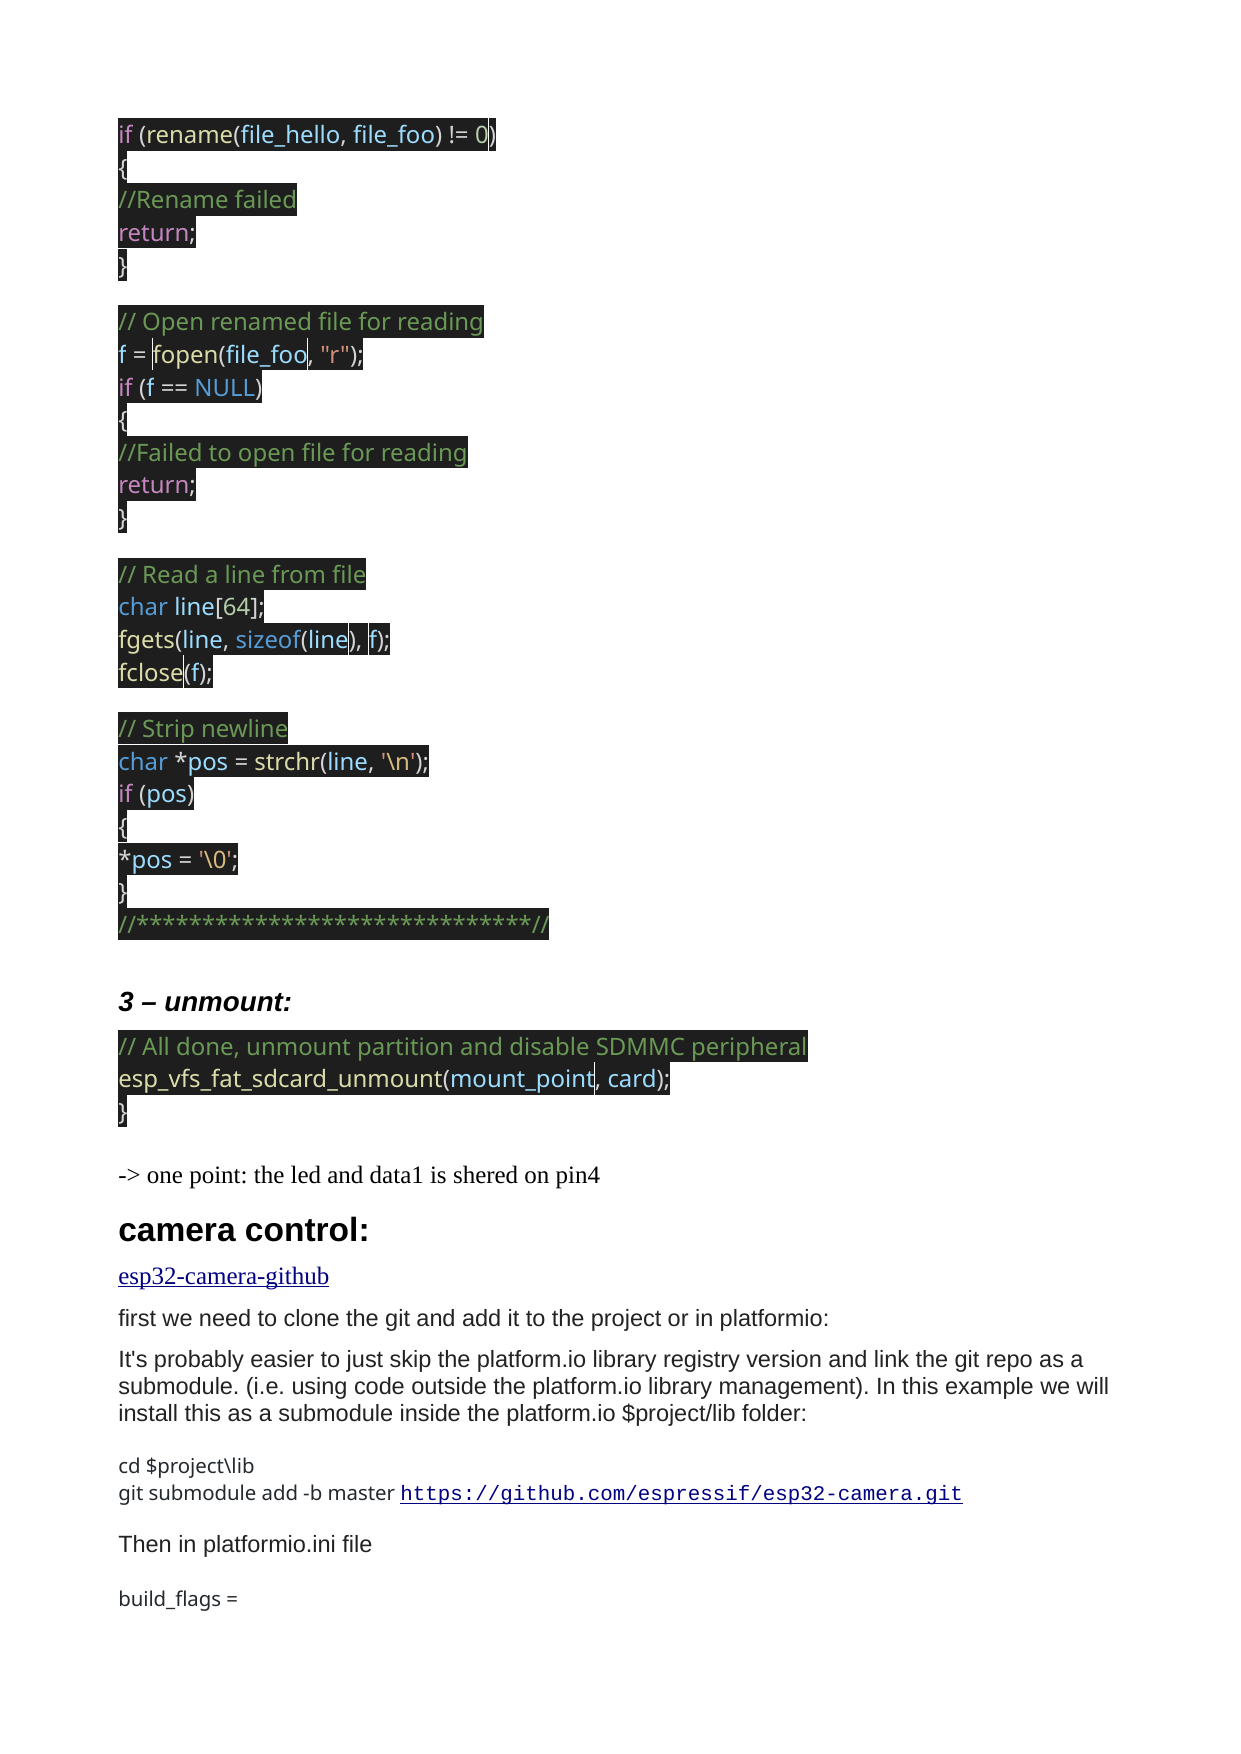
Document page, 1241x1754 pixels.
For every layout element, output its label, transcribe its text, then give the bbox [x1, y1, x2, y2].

text // Strip newline [118, 712, 1122, 744]
text fgets(line, sizeof(line), f); [118, 623, 1122, 655]
text f = fopen(file_foo, "r"); [118, 338, 1122, 370]
text return; [118, 216, 1122, 248]
text git submodule add -b master https://github.com/espressif/esp32-camera.git [118, 1479, 1122, 1507]
text *pos = '\0'; [118, 842, 1122, 875]
text if (f == NULL) [118, 370, 1122, 403]
text } [118, 875, 1122, 908]
text esp32-camera-github [118, 1261, 1122, 1289]
text } [118, 501, 1122, 533]
text //******************************// [118, 908, 1122, 940]
text { [118, 151, 1122, 183]
text Then in platformio.ini file [118, 1531, 1122, 1557]
text } [118, 1095, 1122, 1127]
text cd $project\lib [118, 1451, 1122, 1479]
text It's probably easier to just skip the platform.io library registry version and link the git repo as a submodule. (i.e. using code outside the platform.io library management). In this example we will install this as a submodule inside the platform.io $project/lib folder: [118, 1346, 1122, 1426]
text esp_vfs_fat_sdcard_unmount(mount_point, card); [118, 1062, 1122, 1095]
text // Read a line from file [118, 557, 1122, 590]
text // Open renamed file for reading [118, 305, 1122, 338]
text return; [118, 468, 1122, 501]
text { [118, 810, 1122, 842]
text //Rename failed [118, 183, 1122, 216]
text //Failed to open file for reading [118, 436, 1122, 468]
text first we need to clone the git and add it to the project or in platformio: [118, 1304, 1122, 1331]
text } [118, 248, 1122, 281]
text fclose(f); [118, 655, 1122, 688]
text // All done, unmount partition and disable SDMMC peripheral [118, 1030, 1122, 1062]
subtitle camera control: [118, 1210, 1122, 1248]
subtitle 3 – unmount: [118, 985, 1122, 1017]
text build_flags = [118, 1584, 1122, 1612]
text -> one point: the led and data1 is shered on pin4 [118, 1160, 1122, 1189]
text if (pos) [118, 777, 1122, 810]
text char line[64]; [118, 590, 1122, 623]
text { [118, 403, 1122, 436]
text char *pos = strchr(line, '\n'); [118, 744, 1122, 777]
text if (rename(file_hello, file_foo) != 0) [118, 118, 1122, 151]
